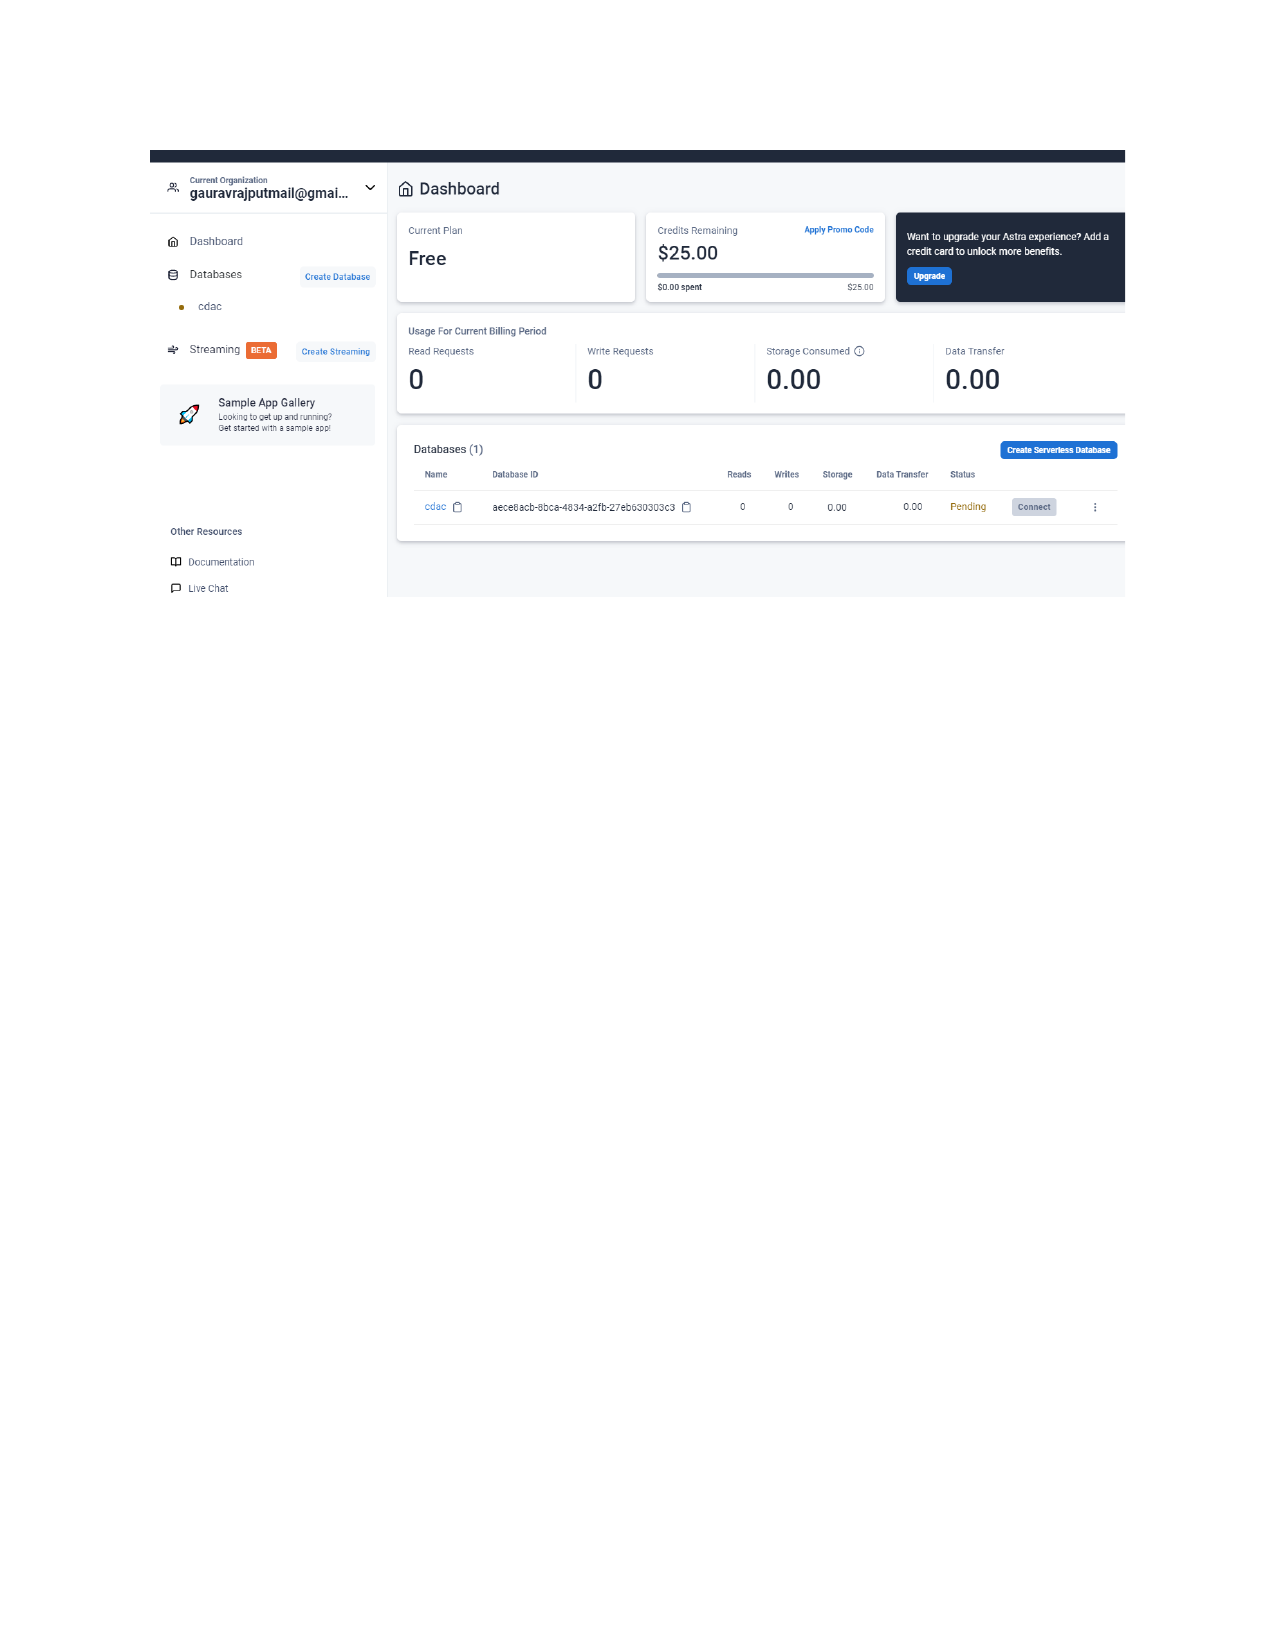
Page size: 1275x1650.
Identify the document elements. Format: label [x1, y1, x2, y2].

picture [150, 150, 1125, 597]
